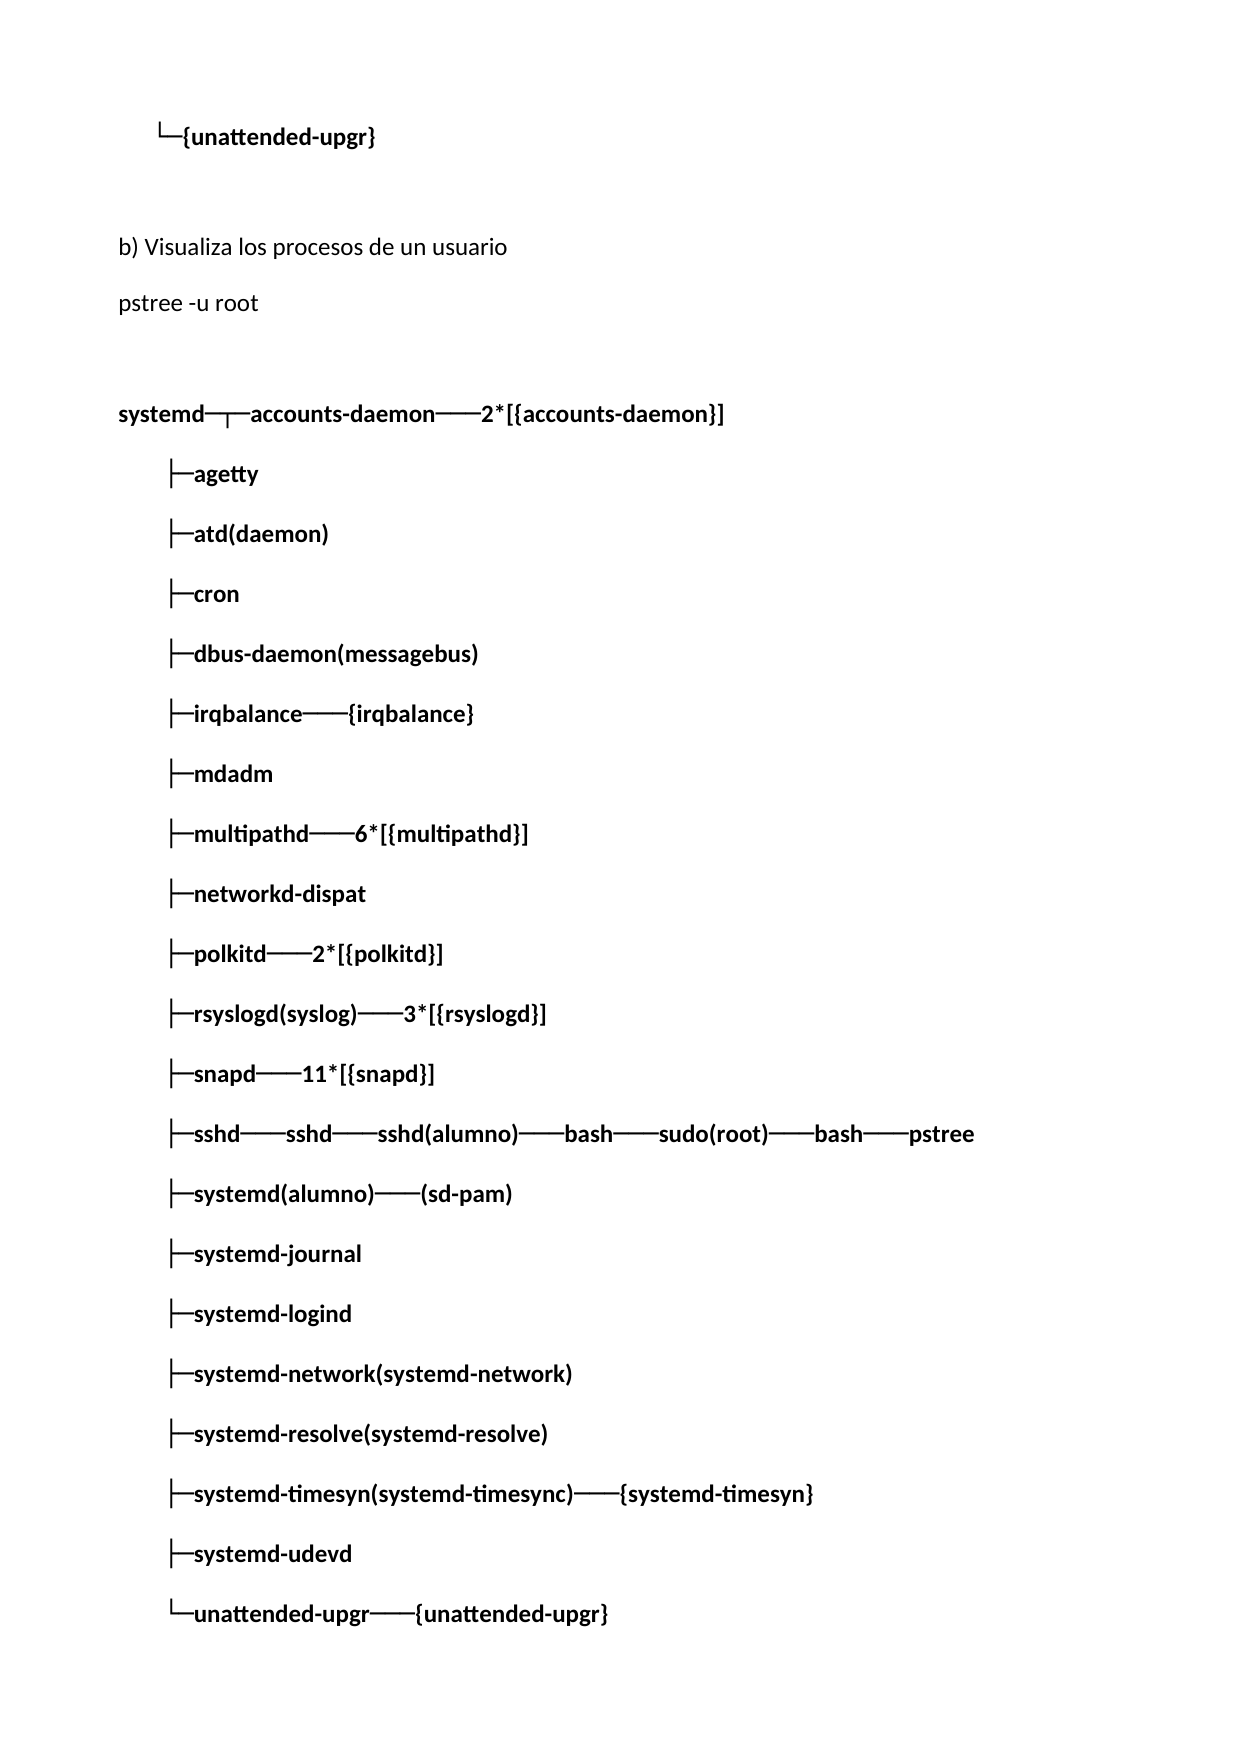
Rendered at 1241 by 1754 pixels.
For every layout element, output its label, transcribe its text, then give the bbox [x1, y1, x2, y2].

text pstree -u root [118, 287, 1122, 317]
text ├─mdadm [118, 756, 1122, 790]
text ├─polkitd───2*[{polkitd}] [118, 936, 1122, 970]
text ├─dbus-daemon(messagebus) [118, 636, 1122, 670]
text ├─agetty [118, 456, 1122, 490]
text ├─systemd-timesyn(systemd-timesync)───{systemd-timesyn} [118, 1476, 1122, 1510]
text ├─irqbalance───{irqbalance} [118, 696, 1122, 730]
text ├─systemd-logind [118, 1296, 1122, 1330]
text └─unattended-upgr───{unattended-upgr} [118, 1596, 1122, 1630]
text ├─snapd───11*[{snapd}] [118, 1056, 1122, 1090]
text └─{unattended-upgr} [118, 118, 1122, 152]
text ├─systemd-resolve(systemd-resolve) [118, 1416, 1122, 1450]
text systemd─┬─accounts-daemon───2*[{accounts-daemon}] [118, 396, 1122, 430]
text b) Visualiza los procesos de un usuario [118, 231, 1122, 262]
text ├─systemd(alumno)───(sd-pam) [118, 1176, 1122, 1210]
text ├─atd(daemon) [118, 516, 1122, 550]
text ├─networkd-dispat [118, 876, 1122, 910]
text ├─systemd-udevd [118, 1536, 1122, 1570]
text ├─systemd-journal [118, 1236, 1122, 1270]
text ├─rsyslogd(syslog)───3*[{rsyslogd}] [118, 996, 1122, 1030]
text ├─multipathd───6*[{multipathd}] [118, 816, 1122, 850]
text ├─systemd-network(systemd-network) [118, 1356, 1122, 1390]
text ├─cron [118, 576, 1122, 610]
text ├─sshd───sshd───sshd(alumno)───bash───sudo(root)───bash───pstree [118, 1116, 1122, 1150]
